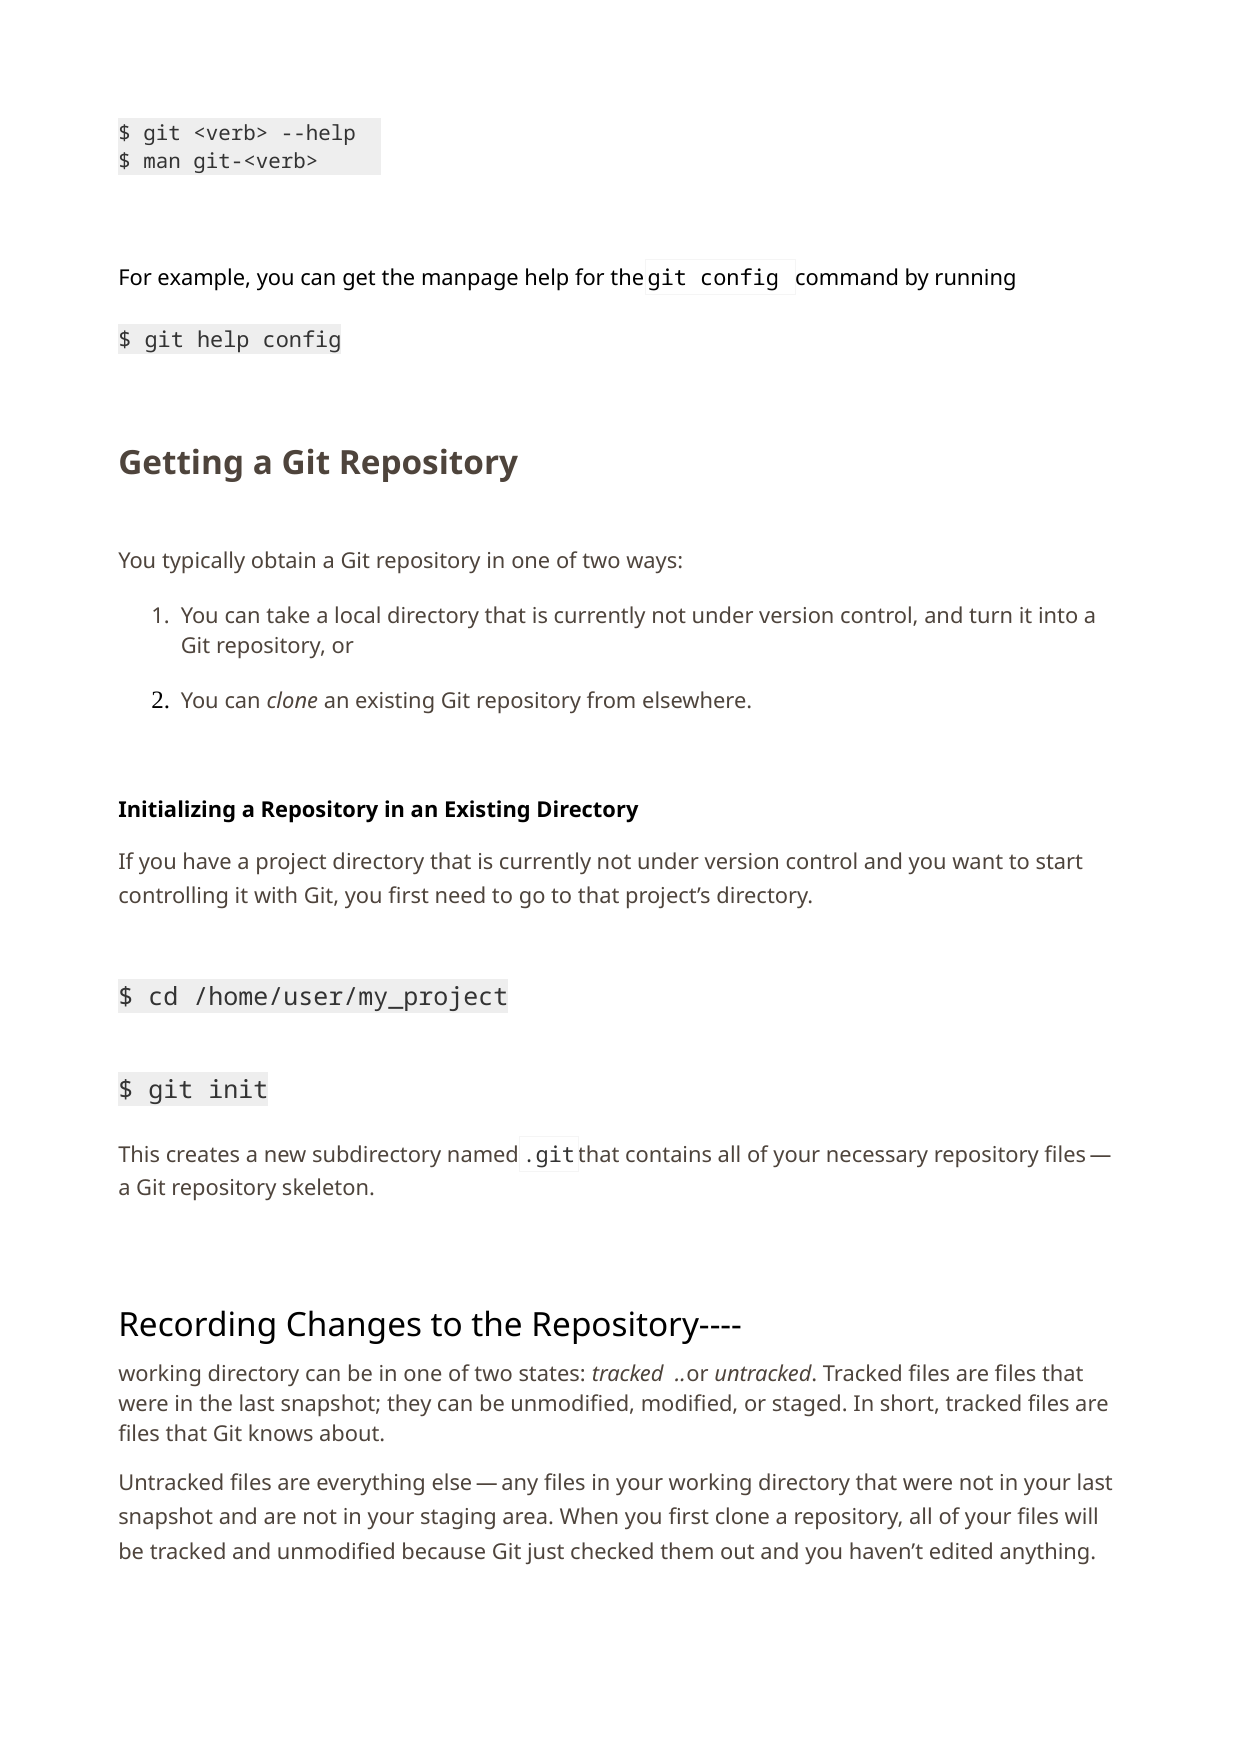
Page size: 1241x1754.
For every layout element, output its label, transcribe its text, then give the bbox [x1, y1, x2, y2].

text You typically obtain a Git repository in one of two ways: [118, 541, 1122, 575]
text If you have a project directory that is currently not under version control and you want to start controlling it with Git, you first need to go to that project’s directory. [118, 841, 1122, 910]
subtitle Initializing a Repository in an Existing Directory [118, 794, 1122, 824]
text $ git <verb> --help [118, 118, 1122, 147]
text working directory can be in one of two states: tracked ..or untracked. Tracked files are files that were in the last snapshot; they can be unmodified, modified, or staged. In short, tracked files are files that Git knows about. [118, 1358, 1122, 1448]
list You can take a local directory that is currently not under version control, and turn it into a Git repository, or [151, 600, 1122, 659]
text $ git help config [118, 324, 1122, 354]
text For example, you can get the manpage help for the [118, 259, 645, 294]
text $ cd /home/user/my_project [118, 979, 1122, 1013]
text $ git init [118, 1072, 1122, 1106]
subtitle Getting a Git Repository [118, 438, 1122, 484]
subtitle Recording Changes to the Repository---- [118, 1300, 1122, 1346]
text Untracked files are everything else — any files in your working directory that were not in your last snapshot and are not in your staging area. When you first clone a repository, all of your files will be tracked and unmodified because Git just checked them out and you haven’t edited anything. [118, 1462, 1122, 1565]
text This creates a new subdirectory named.gitthat contains all of your necessary repository files — a Git repository skeleton. [118, 1136, 1122, 1201]
text command by running [796, 259, 1122, 294]
text git config [646, 260, 795, 294]
text $ man git-<verb> [118, 147, 1122, 175]
list You can clone an existing Git repository from elsewhere. [151, 684, 1122, 714]
